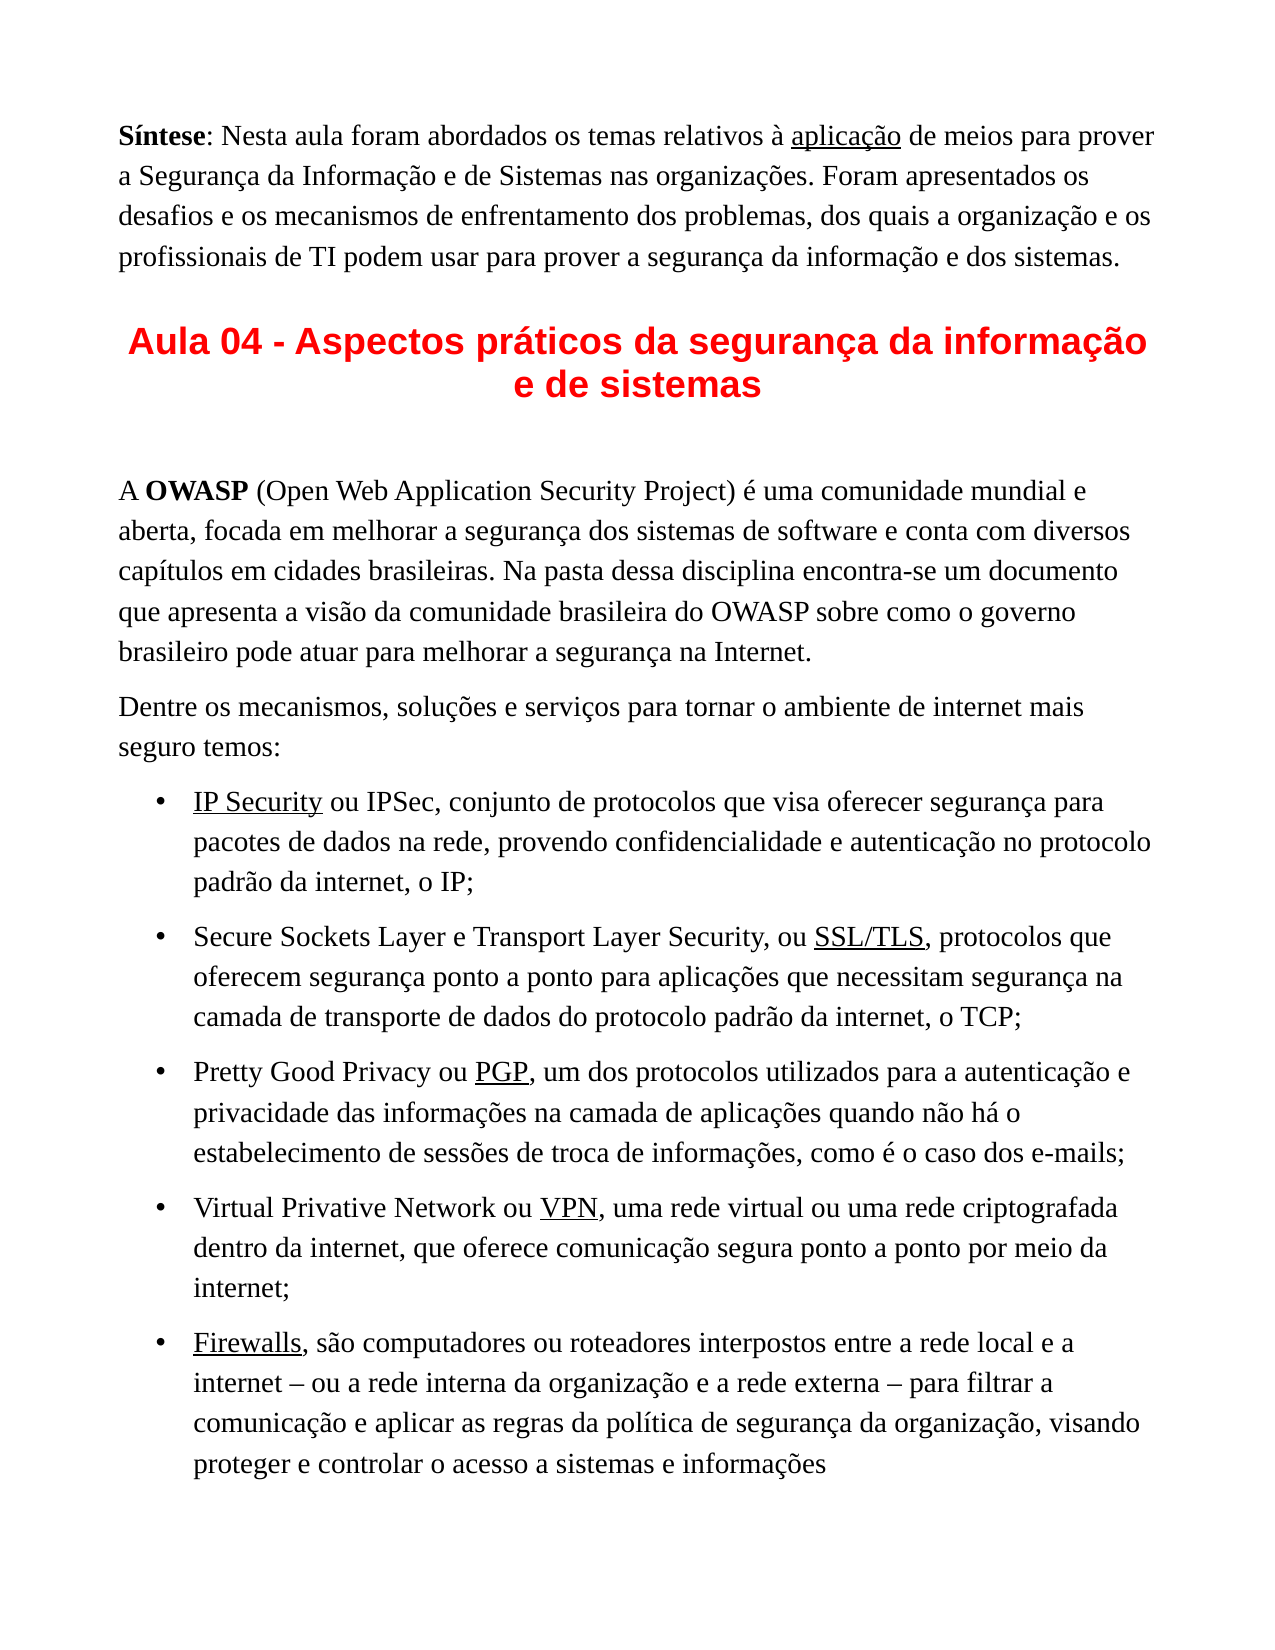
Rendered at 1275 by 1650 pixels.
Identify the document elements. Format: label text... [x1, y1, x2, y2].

list Firewalls, são computadores ou roteadores interpostos entre a rede local e a internet – ou a rede interna da organização e a rede externa – para filtrar a comunicação e aplicar as regras da política de segurança da organização, visando proteger e controlar o acesso a sistemas e informações [156, 1325, 1157, 1479]
list Pretty Good Privacy ou PGP, um dos protocolos utilizados para a autenticação e privacidade das informações na camada de aplicações quando não há o estabelecimento de sessões de troca de informações, como é o caso dos e-mails; [156, 1054, 1157, 1168]
subtitle Aula 04 - Aspectos práticos da segurança da informação e de sistemas [118, 318, 1157, 406]
list IP Security ou IPSec, conjunto de protocolos que visa oferecer segurança para pacotes de dados na rede, provendo confidencialidade e autenticação no protocolo padrão da internet, o IP; [156, 784, 1157, 898]
text Síntese: Nesta aula foram abordados os temas relativos à aplicação de meios para prover a Segurança da Informação e de Sistemas nas organizações. Foram apresentados os desafios e os mecanismos de enfrentamento dos problemas, dos quais a organização e os profissionais de TI podem usar para prover a segurança da informação e dos sistemas. [118, 118, 1157, 272]
list Virtual Privative Network ou VPN, uma rede virtual ou uma rede criptografada dentro da internet, que oferece comunicação segura ponto a ponto por meio da internet; [156, 1190, 1157, 1304]
text Dentre os mecanismos, soluções e serviços para tornar o ambiente de internet mais seguro temos: [118, 689, 1157, 762]
list Secure Sockets Layer e Transport Layer Security, ou SSL/TLS, protocolos que oferecem segurança ponto a ponto para aplicações que necessitam segurança na camada de transporte de dados do protocolo padrão da internet, o TCP; [156, 919, 1157, 1033]
text A OWASP (Open Web Application Security Project) é uma comunidade mundial e aberta, focada em melhorar a segurança dos sistemas de software e conta com diversos capítulos em cidades brasileiras. Na pasta dessa disciplina encontra-se um documento que apresenta a visão da comunidade brasileira do OWASP sobre como o governo brasileiro pode atuar para melhorar a segurança na Internet. [118, 473, 1157, 667]
